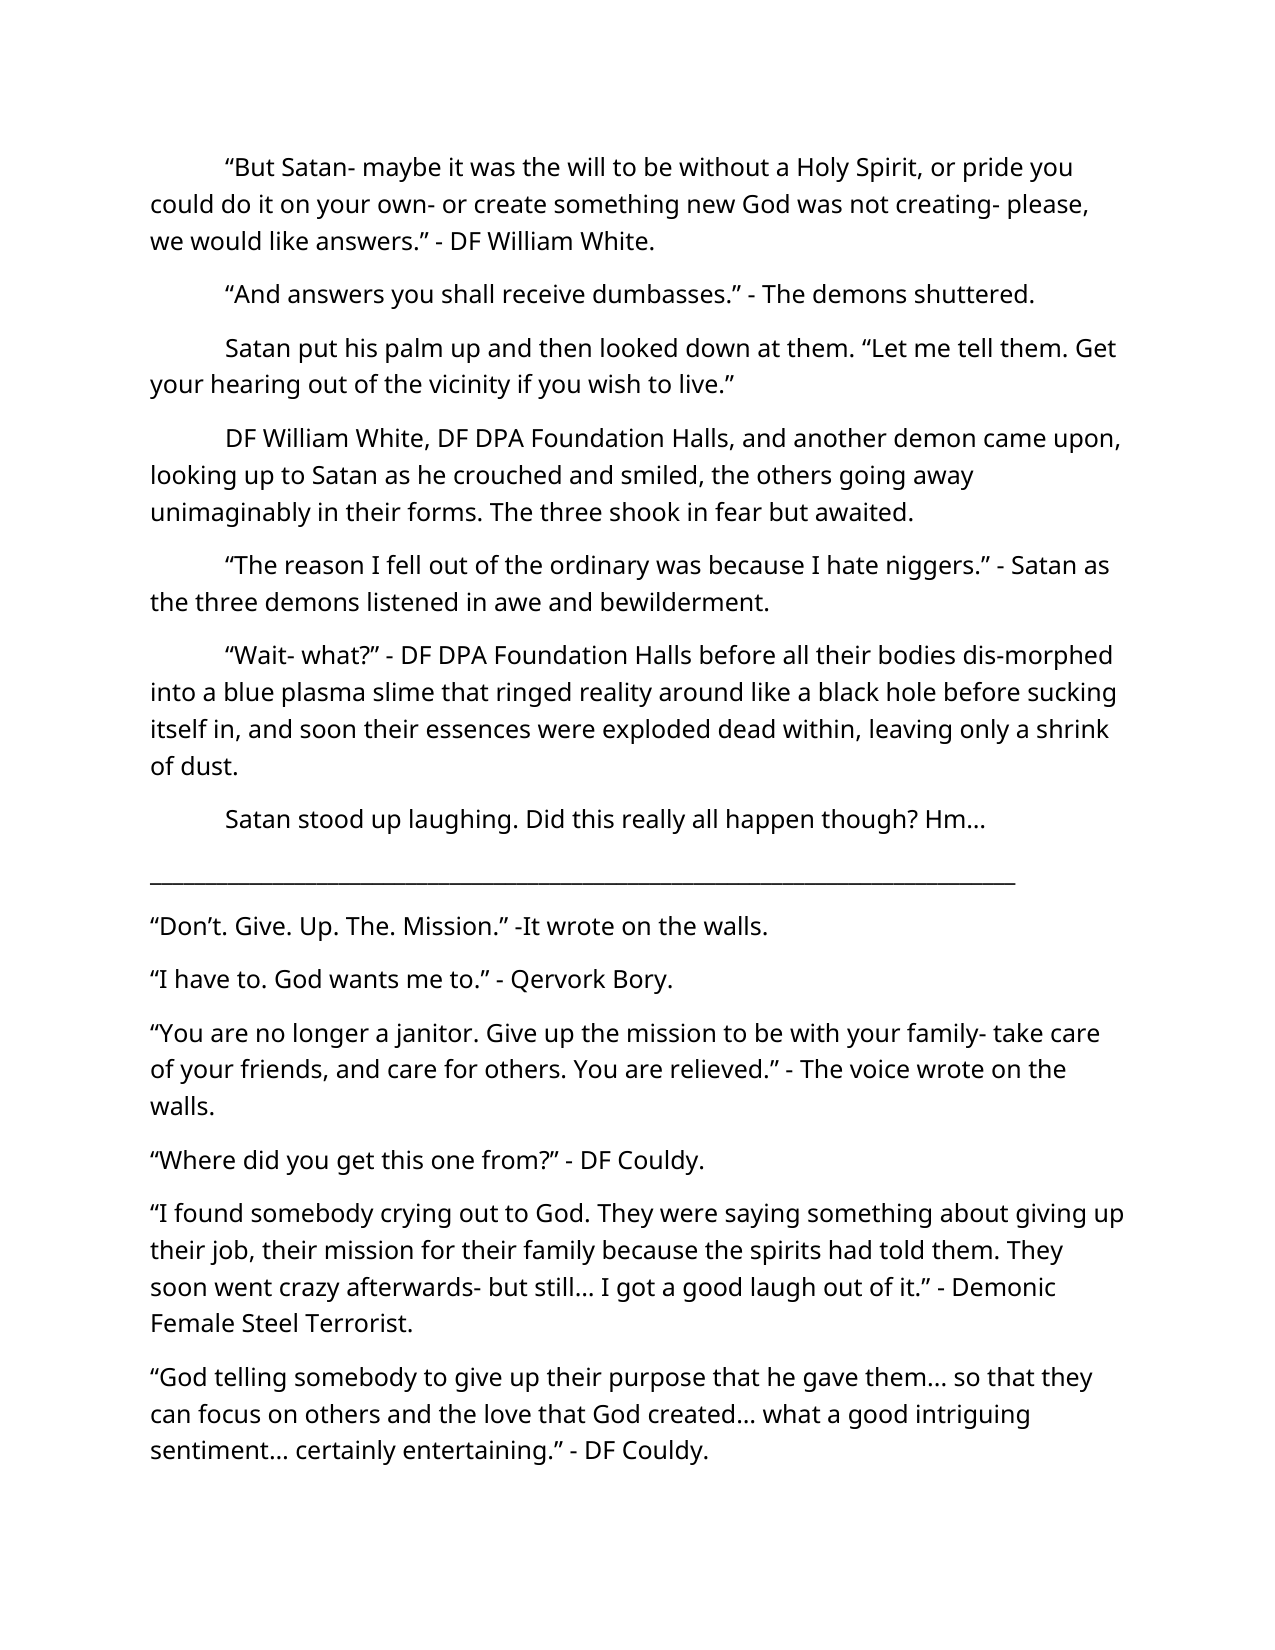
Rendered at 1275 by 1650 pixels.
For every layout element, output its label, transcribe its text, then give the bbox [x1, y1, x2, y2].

text DF William White, DF DPA Foundation Halls, and another demon came upon, looking up to Satan as he crouched and smiled, the others going away unimaginably in their forms. The three shook in fear but awaited. [150, 421, 1125, 528]
text “I have to. God wants me to.” - Qervork Bory. [150, 962, 1125, 996]
text “Don’t. Give. Up. The. Mission.” -It wrote on the walls. [150, 908, 1125, 942]
text “Where did you get this one from?” - DF Couldy. [150, 1142, 1125, 1176]
text “Wait- what?” - DF DPA Foundation Halls before all their bodies dis-morphed into a blue plasma slime that ringed reality around like a black hole before sucking itself in, and soon their essences were exploded dead within, leaving only a shrink of dust. [150, 638, 1125, 782]
text “And answers you shall receive dumbasses.” - The demons shuttered. [150, 277, 1125, 311]
text “God telling somebody to give up their purpose that he gave them... so that they can focus on others and the love that God created… what a good intriguing sentiment… certainly entertaining.” - DF Couldy. [150, 1359, 1125, 1467]
text ______________________________________________________________________________ [150, 855, 1125, 889]
text “You are no longer a janitor. Give up the mission to be with your family- take care of your friends, and care for others. You are relieved.” - The voice wrote on the walls. [150, 1015, 1125, 1123]
text Satan stood up laughing. Did this really all happen though? Hm… [150, 802, 1125, 836]
text “I found somebody crying out to God. They were saying something about giving up their job, their mission for their family because the spirits had told them. They soon went crazy afterwards- but still… I got a good laugh out of it.” - Demonic Female Steel Terrorist. [150, 1196, 1125, 1340]
text Satan put his palm up and then looked down at them. “Let me tell them. Get your hearing out of the vicinity if you wish to live.” [150, 330, 1125, 401]
text “The reason I fell out of the ordinary was because I hate niggers.” - Satan as the three demons listened in awe and bewilderment. [150, 548, 1125, 618]
text “But Satan- maybe it was the will to be without a Holy Spirit, or pride you could do it on your own- or create something new God was not creating- please, we would like answers.” - DF William White. [150, 150, 1125, 258]
